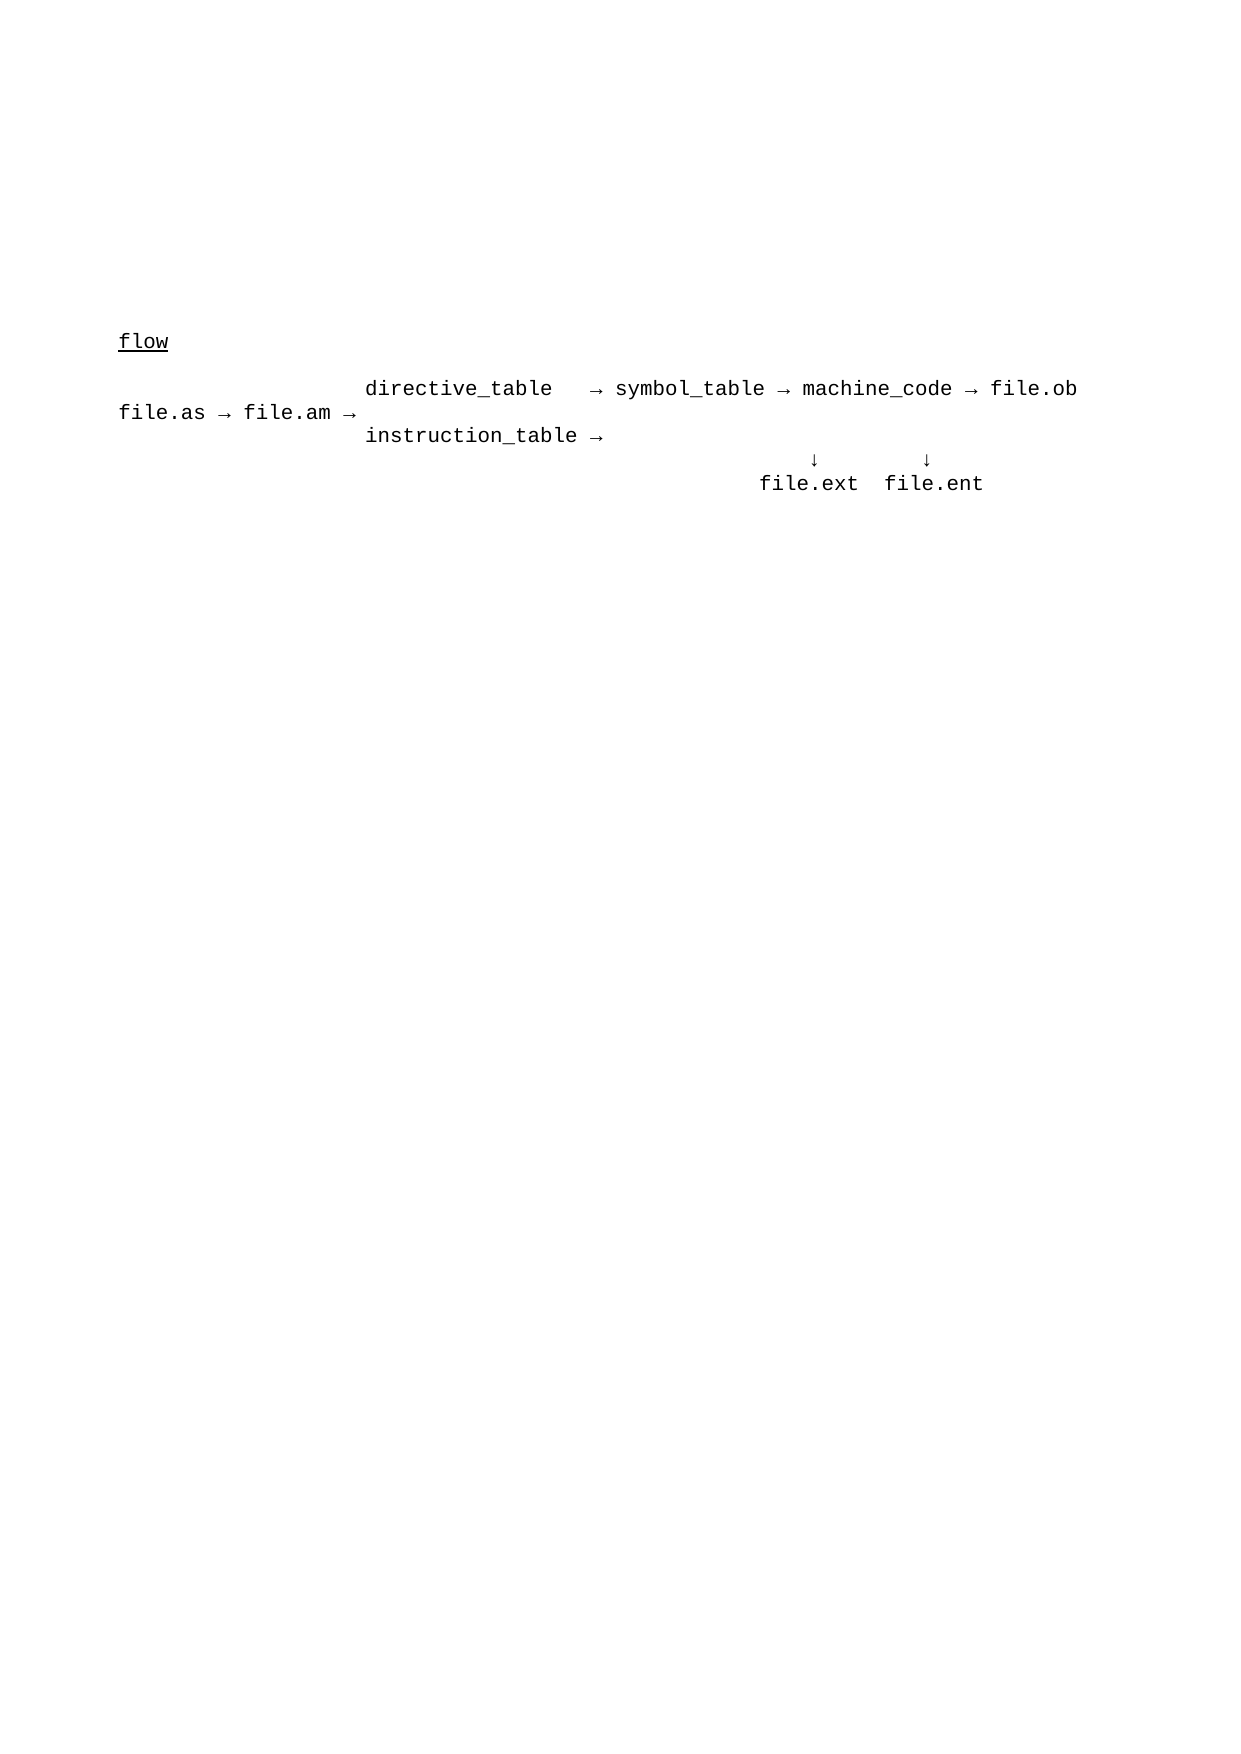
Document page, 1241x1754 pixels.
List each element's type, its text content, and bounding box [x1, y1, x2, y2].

text file.ext file.ent [118, 473, 1122, 496]
text directive_table → symbol_table → machine_code → file.ob [118, 378, 1122, 402]
text flow [118, 331, 1122, 354]
text ­ [118, 615, 1122, 638]
text file.as → file.am → [118, 402, 1122, 426]
text ↓ ↓ [118, 449, 1122, 473]
text instruction_table → [118, 426, 1122, 449]
